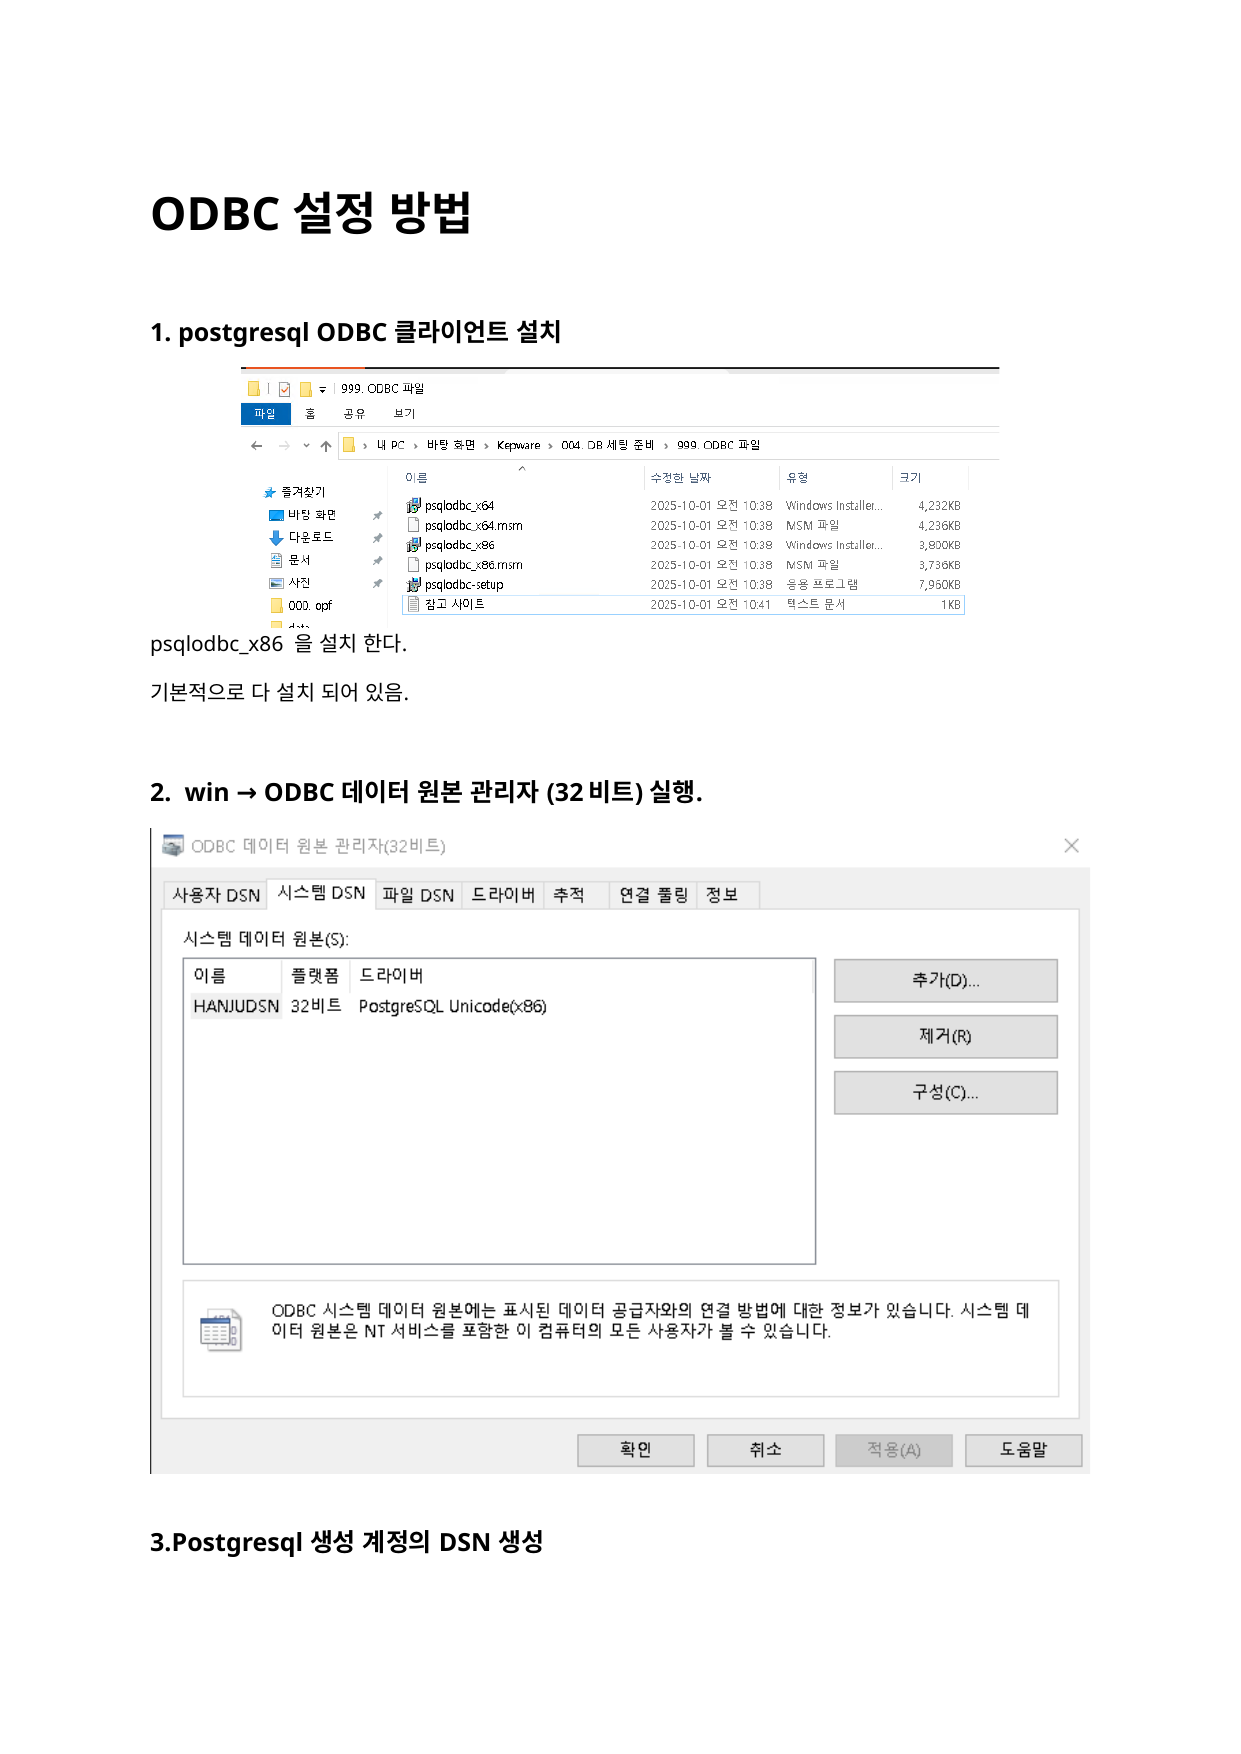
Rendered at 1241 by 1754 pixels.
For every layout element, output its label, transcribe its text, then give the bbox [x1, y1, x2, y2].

text 기본적으로 다 설치 되어 있음. [150, 677, 1090, 707]
text psqlodbc_x86 을 설치 한다. [150, 414, 1090, 658]
text 1. postgresql ODBC 클라이언트 설치 [150, 312, 1090, 348]
text 2. win → ODBC 데이터 원본 관리자 (32비트) 실행. [150, 773, 1090, 809]
text ODBC 설정 방법 [150, 177, 1090, 244]
text 3.Postgresql 생성 계정의 DSN 생성 [150, 1523, 1090, 1559]
